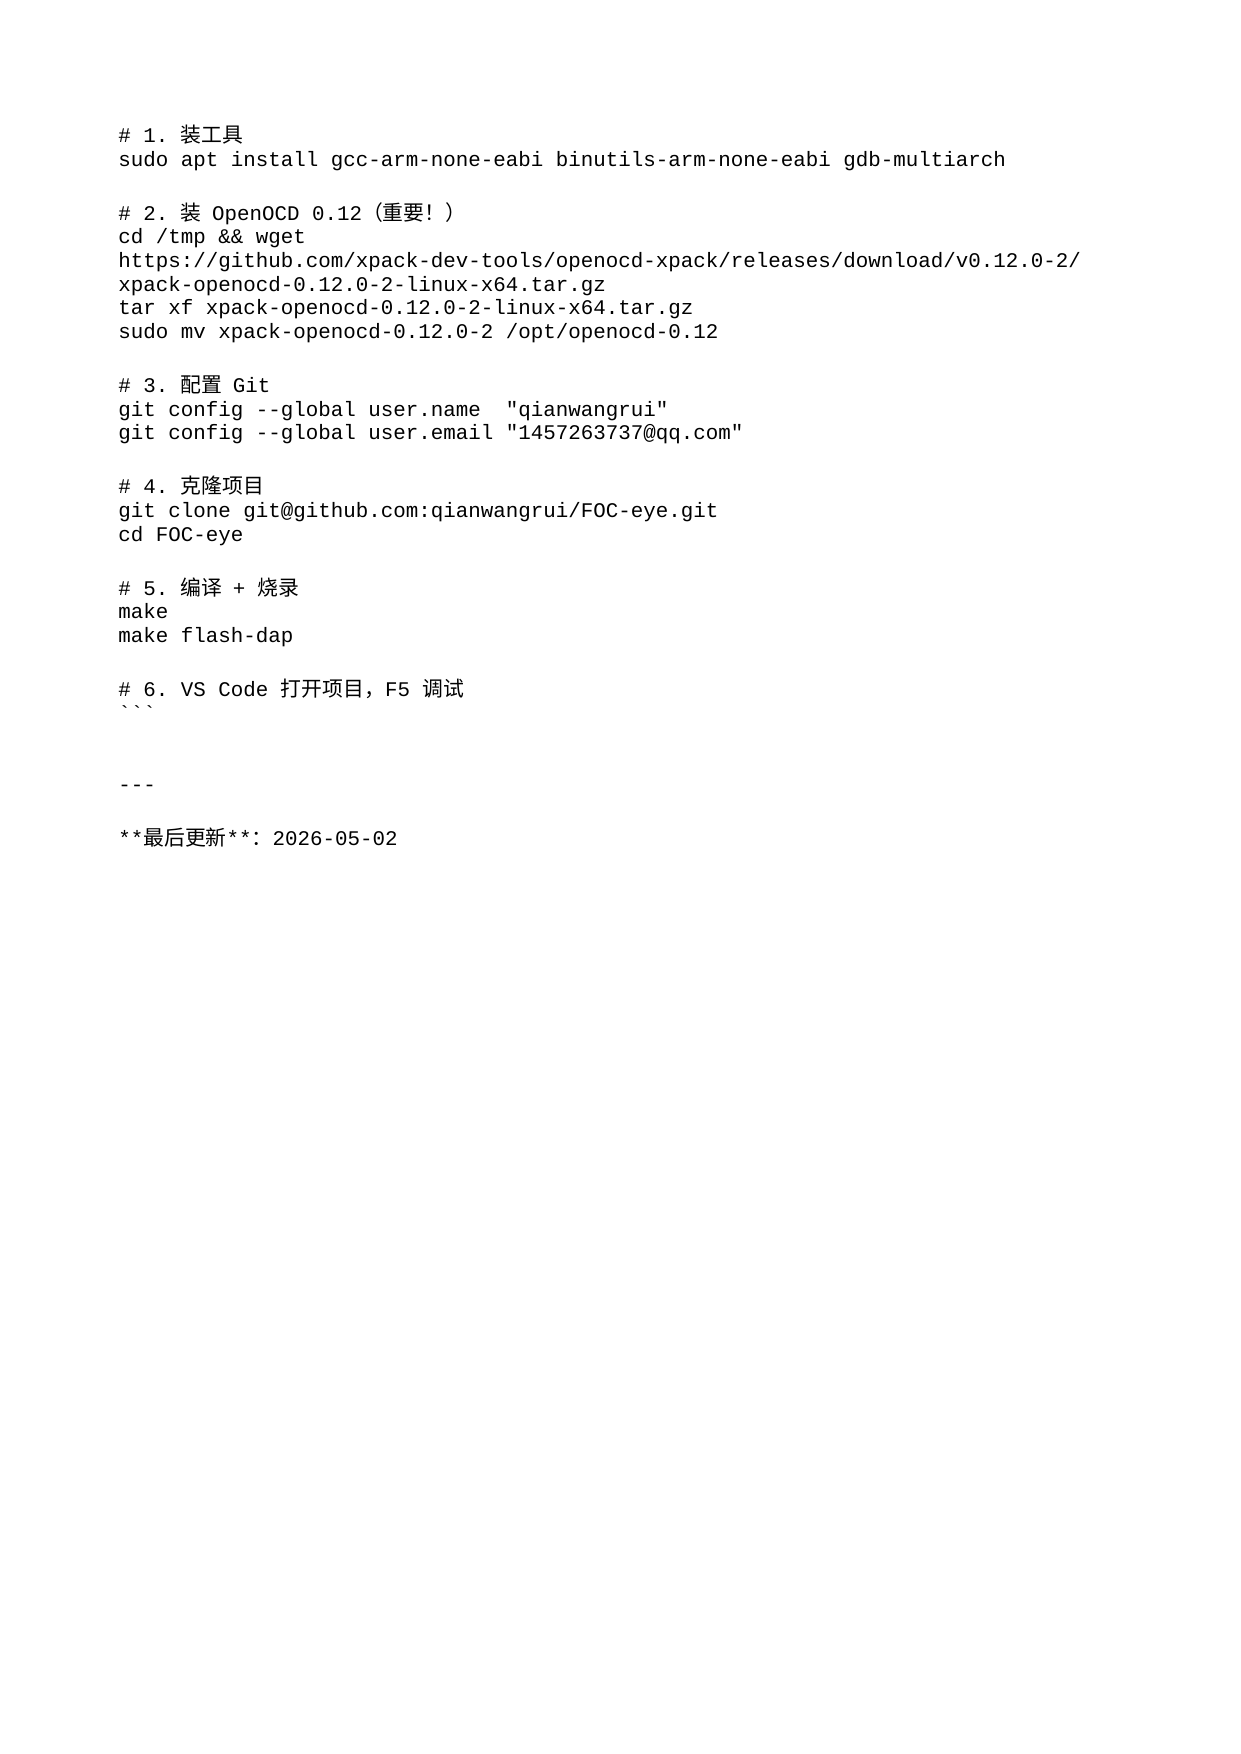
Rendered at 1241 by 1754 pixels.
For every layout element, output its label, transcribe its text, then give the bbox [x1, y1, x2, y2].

text # 4. 克隆项目 [118, 469, 1122, 500]
text # 6. VS Code 打开项目，F5 调试 [118, 672, 1122, 703]
text **最后更新**：2026-05-02 [118, 821, 1122, 851]
text make [118, 601, 1122, 625]
text git config --global user.name "qianwangrui" [118, 398, 1122, 422]
text sudo apt install gcc-arm-none-eabi binutils-arm-none-eabi gdb-multiarch [118, 148, 1122, 172]
text --- [118, 773, 1122, 797]
text cd FOC-eye [118, 523, 1122, 547]
text cd /tmp && wget https://github.com/xpack-dev-tools/openocd-xpack/releases/download/v0.12.0-2/xpack-openocd-0.12.0-2-linux-x64.tar.gz [118, 226, 1122, 297]
text # 2. 装 OpenOCD 0.12（重要！） [118, 196, 1122, 226]
text # 1. 装工具 [118, 118, 1122, 148]
text # 5. 编译 + 烧录 [118, 571, 1122, 601]
text ``` [118, 703, 1122, 726]
text git clone git@github.com:qianwangrui/FOC-eye.git [118, 500, 1122, 523]
text tar xf xpack-openocd-0.12.0-2-linux-x64.tar.gz [118, 297, 1122, 321]
text sudo mv xpack-openocd-0.12.0-2 /opt/openocd-0.12 [118, 321, 1122, 344]
text make flash-dap [118, 625, 1122, 648]
text # 3. 配置 Git [118, 368, 1122, 398]
text git config --global user.email "1457263737@qq.com" [118, 422, 1122, 446]
